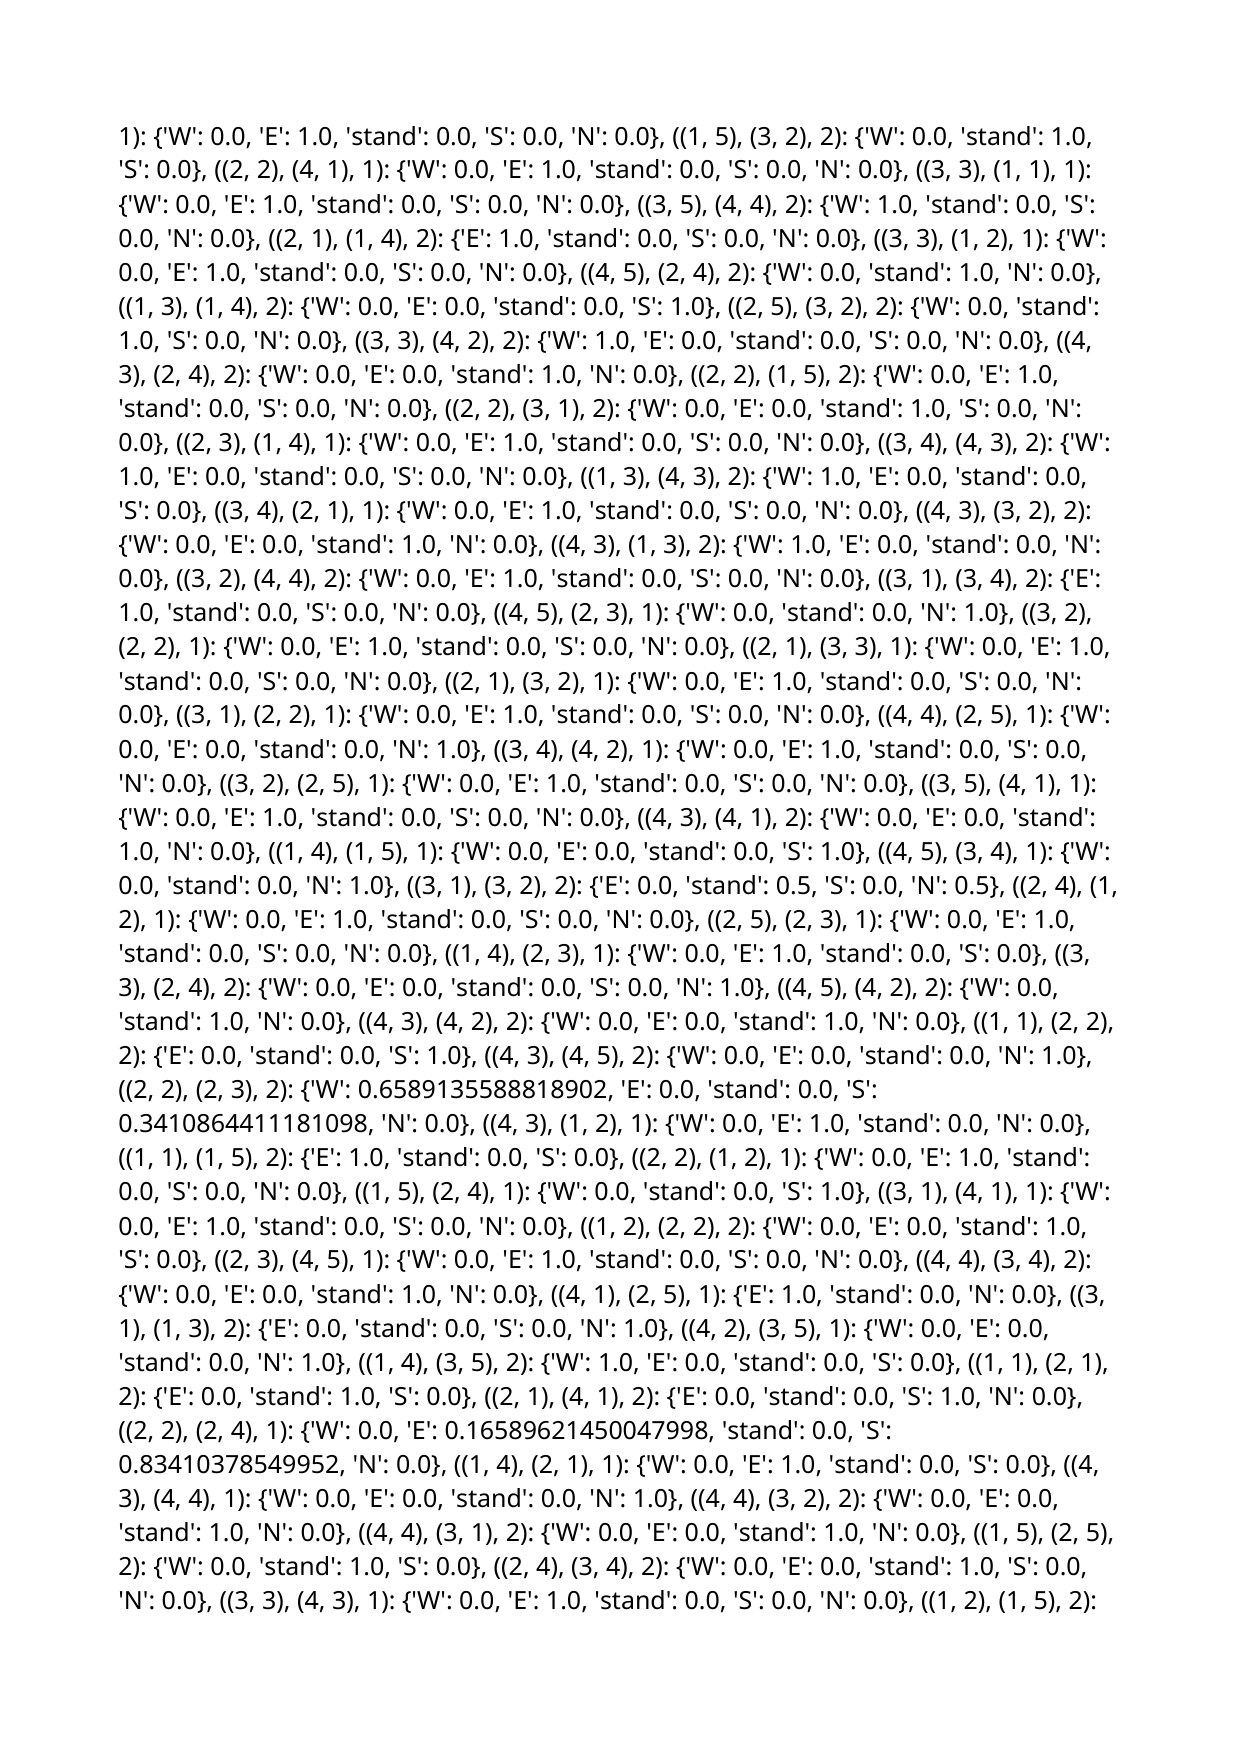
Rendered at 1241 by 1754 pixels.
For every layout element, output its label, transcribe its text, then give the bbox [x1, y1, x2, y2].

text 1): {'W': 0.0, 'E': 1.0, 'stand': 0.0, 'S': 0.0, 'N': 0.0}, ((1, 5), (3, 2), 2): {'W': 0.0, 'stand': 1.0, 'S': 0.0}, ((2, 2), (4, 1), 1): {'W': 0.0, 'E': 1.0, 'stand': 0.0, 'S': 0.0, 'N': 0.0}, ((3, 3), (1, 1), 1): {'W': 0.0, 'E': 1.0, 'stand': 0.0, 'S': 0.0, 'N': 0.0}, ((3, 5), (4, 4), 2): {'W': 1.0, 'stand': 0.0, 'S': 0.0, 'N': 0.0}, ((2, 1), (1, 4), 2): {'E': 1.0, 'stand': 0.0, 'S': 0.0, 'N': 0.0}, ((3, 3), (1, 2), 1): {'W': 0.0, 'E': 1.0, 'stand': 0.0, 'S': 0.0, 'N': 0.0}, ((4, 5), (2, 4), 2): {'W': 0.0, 'stand': 1.0, 'N': 0.0}, ((1, 3), (1, 4), 2): {'W': 0.0, 'E': 0.0, 'stand': 0.0, 'S': 1.0}, ((2, 5), (3, 2), 2): {'W': 0.0, 'stand': 1.0, 'S': 0.0, 'N': 0.0}, ((3, 3), (4, 2), 2): {'W': 1.0, 'E': 0.0, 'stand': 0.0, 'S': 0.0, 'N': 0.0}, ((4, 3), (2, 4), 2): {'W': 0.0, 'E': 0.0, 'stand': 1.0, 'N': 0.0}, ((2, 2), (1, 5), 2): {'W': 0.0, 'E': 1.0, 'stand': 0.0, 'S': 0.0, 'N': 0.0}, ((2, 2), (3, 1), 2): {'W': 0.0, 'E': 0.0, 'stand': 1.0, 'S': 0.0, 'N': 0.0}, ((2, 3), (1, 4), 1): {'W': 0.0, 'E': 1.0, 'stand': 0.0, 'S': 0.0, 'N': 0.0}, ((3, 4), (4, 3), 2): {'W': 1.0, 'E': 0.0, 'stand': 0.0, 'S': 0.0, 'N': 0.0}, ((1, 3), (4, 3), 2): {'W': 1.0, 'E': 0.0, 'stand': 0.0, 'S': 0.0}, ((3, 4), (2, 1), 1): {'W': 0.0, 'E': 1.0, 'stand': 0.0, 'S': 0.0, 'N': 0.0}, ((4, 3), (3, 2), 2): {'W': 0.0, 'E': 0.0, 'stand': 1.0, 'N': 0.0}, ((4, 3), (1, 3), 2): {'W': 1.0, 'E': 0.0, 'stand': 0.0, 'N': 0.0}, ((3, 2), (4, 4), 2): {'W': 0.0, 'E': 1.0, 'stand': 0.0, 'S': 0.0, 'N': 0.0}, ((3, 1), (3, 4), 2): {'E': 1.0, 'stand': 0.0, 'S': 0.0, 'N': 0.0}, ((4, 5), (2, 3), 1): {'W': 0.0, 'stand': 0.0, 'N': 1.0}, ((3, 2), (2, 2), 1): {'W': 0.0, 'E': 1.0, 'stand': 0.0, 'S': 0.0, 'N': 0.0}, ((2, 1), (3, 3), 1): {'W': 0.0, 'E': 1.0, 'stand': 0.0, 'S': 0.0, 'N': 0.0}, ((2, 1), (3, 2), 1): {'W': 0.0, 'E': 1.0, 'stand': 0.0, 'S': 0.0, 'N': 0.0}, ((3, 1), (2, 2), 1): {'W': 0.0, 'E': 1.0, 'stand': 0.0, 'S': 0.0, 'N': 0.0}, ((4, 4), (2, 5), 1): {'W': 0.0, 'E': 0.0, 'stand': 0.0, 'N': 1.0}, ((3, 4), (4, 2), 1): {'W': 0.0, 'E': 1.0, 'stand': 0.0, 'S': 0.0, 'N': 0.0}, ((3, 2), (2, 5), 1): {'W': 0.0, 'E': 1.0, 'stand': 0.0, 'S': 0.0, 'N': 0.0}, ((3, 5), (4, 1), 1): {'W': 0.0, 'E': 1.0, 'stand': 0.0, 'S': 0.0, 'N': 0.0}, ((4, 3), (4, 1), 2): {'W': 0.0, 'E': 0.0, 'stand': 1.0, 'N': 0.0}, ((1, 4), (1, 5), 1): {'W': 0.0, 'E': 0.0, 'stand': 0.0, 'S': 1.0}, ((4, 5), (3, 4), 1): {'W': 0.0, 'stand': 0.0, 'N': 1.0}, ((3, 1), (3, 2), 2): {'E': 0.0, 'stand': 0.5, 'S': 0.0, 'N': 0.5}, ((2, 4), (1, 2), 1): {'W': 0.0, 'E': 1.0, 'stand': 0.0, 'S': 0.0, 'N': 0.0}, ((2, 5), (2, 3), 1): {'W': 0.0, 'E': 1.0, 'stand': 0.0, 'S': 0.0, 'N': 0.0}, ((1, 4), (2, 3), 1): {'W': 0.0, 'E': 1.0, 'stand': 0.0, 'S': 0.0}, ((3, 3), (2, 4), 2): {'W': 0.0, 'E': 0.0, 'stand': 0.0, 'S': 0.0, 'N': 1.0}, ((4, 5), (4, 2), 2): {'W': 0.0, 'stand': 1.0, 'N': 0.0}, ((4, 3), (4, 2), 2): {'W': 0.0, 'E': 0.0, 'stand': 1.0, 'N': 0.0}, ((1, 1), (2, 2), 2): {'E': 0.0, 'stand': 0.0, 'S': 1.0}, ((4, 3), (4, 5), 2): {'W': 0.0, 'E': 0.0, 'stand': 0.0, 'N': 1.0}, ((2, 2), (2, 3), 2): {'W': 0.6589135588818902, 'E': 0.0, 'stand': 0.0, 'S': 0.3410864411181098, 'N': 0.0}, ((4, 3), (1, 2), 1): {'W': 0.0, 'E': 1.0, 'stand': 0.0, 'N': 0.0}, ((1, 1), (1, 5), 2): {'E': 1.0, 'stand': 0.0, 'S': 0.0}, ((2, 2), (1, 2), 1): {'W': 0.0, 'E': 1.0, 'stand': 0.0, 'S': 0.0, 'N': 0.0}, ((1, 5), (2, 4), 1): {'W': 0.0, 'stand': 0.0, 'S': 1.0}, ((3, 1), (4, 1), 1): {'W': 0.0, 'E': 1.0, 'stand': 0.0, 'S': 0.0, 'N': 0.0}, ((1, 2), (2, 2), 2): {'W': 0.0, 'E': 0.0, 'stand': 1.0, 'S': 0.0}, ((2, 3), (4, 5), 1): {'W': 0.0, 'E': 1.0, 'stand': 0.0, 'S': 0.0, 'N': 0.0}, ((4, 4), (3, 4), 2): {'W': 0.0, 'E': 0.0, 'stand': 1.0, 'N': 0.0}, ((4, 1), (2, 5), 1): {'E': 1.0, 'stand': 0.0, 'N': 0.0}, ((3, 1), (1, 3), 2): {'E': 0.0, 'stand': 0.0, 'S': 0.0, 'N': 1.0}, ((4, 2), (3, 5), 1): {'W': 0.0, 'E': 0.0, 'stand': 0.0, 'N': 1.0}, ((1, 4), (3, 5), 2): {'W': 1.0, 'E': 0.0, 'stand': 0.0, 'S': 0.0}, ((1, 1), (2, 1), 2): {'E': 0.0, 'stand': 1.0, 'S': 0.0}, ((2, 1), (4, 1), 2): {'E': 0.0, 'stand': 0.0, 'S': 1.0, 'N': 0.0}, ((2, 2), (2, 4), 1): {'W': 0.0, 'E': 0.16589621450047998, 'stand': 0.0, 'S': 0.83410378549952, 'N': 0.0}, ((1, 4), (2, 1), 1): {'W': 0.0, 'E': 1.0, 'stand': 0.0, 'S': 0.0}, ((4, 3), (4, 4), 1): {'W': 0.0, 'E': 0.0, 'stand': 0.0, 'N': 1.0}, ((4, 4), (3, 2), 2): {'W': 0.0, 'E': 0.0, 'stand': 1.0, 'N': 0.0}, ((4, 4), (3, 1), 2): {'W': 0.0, 'E': 0.0, 'stand': 1.0, 'N': 0.0}, ((1, 5), (2, 5), 2): {'W': 0.0, 'stand': 1.0, 'S': 0.0}, ((2, 4), (3, 4), 2): {'W': 0.0, 'E': 0.0, 'stand': 1.0, 'S': 0.0, 'N': 0.0}, ((3, 3), (4, 3), 1): {'W': 0.0, 'E': 1.0, 'stand': 0.0, 'S': 0.0, 'N': 0.0}, ((1, 2), (1, 5), 2): [118, 118, 1122, 1617]
